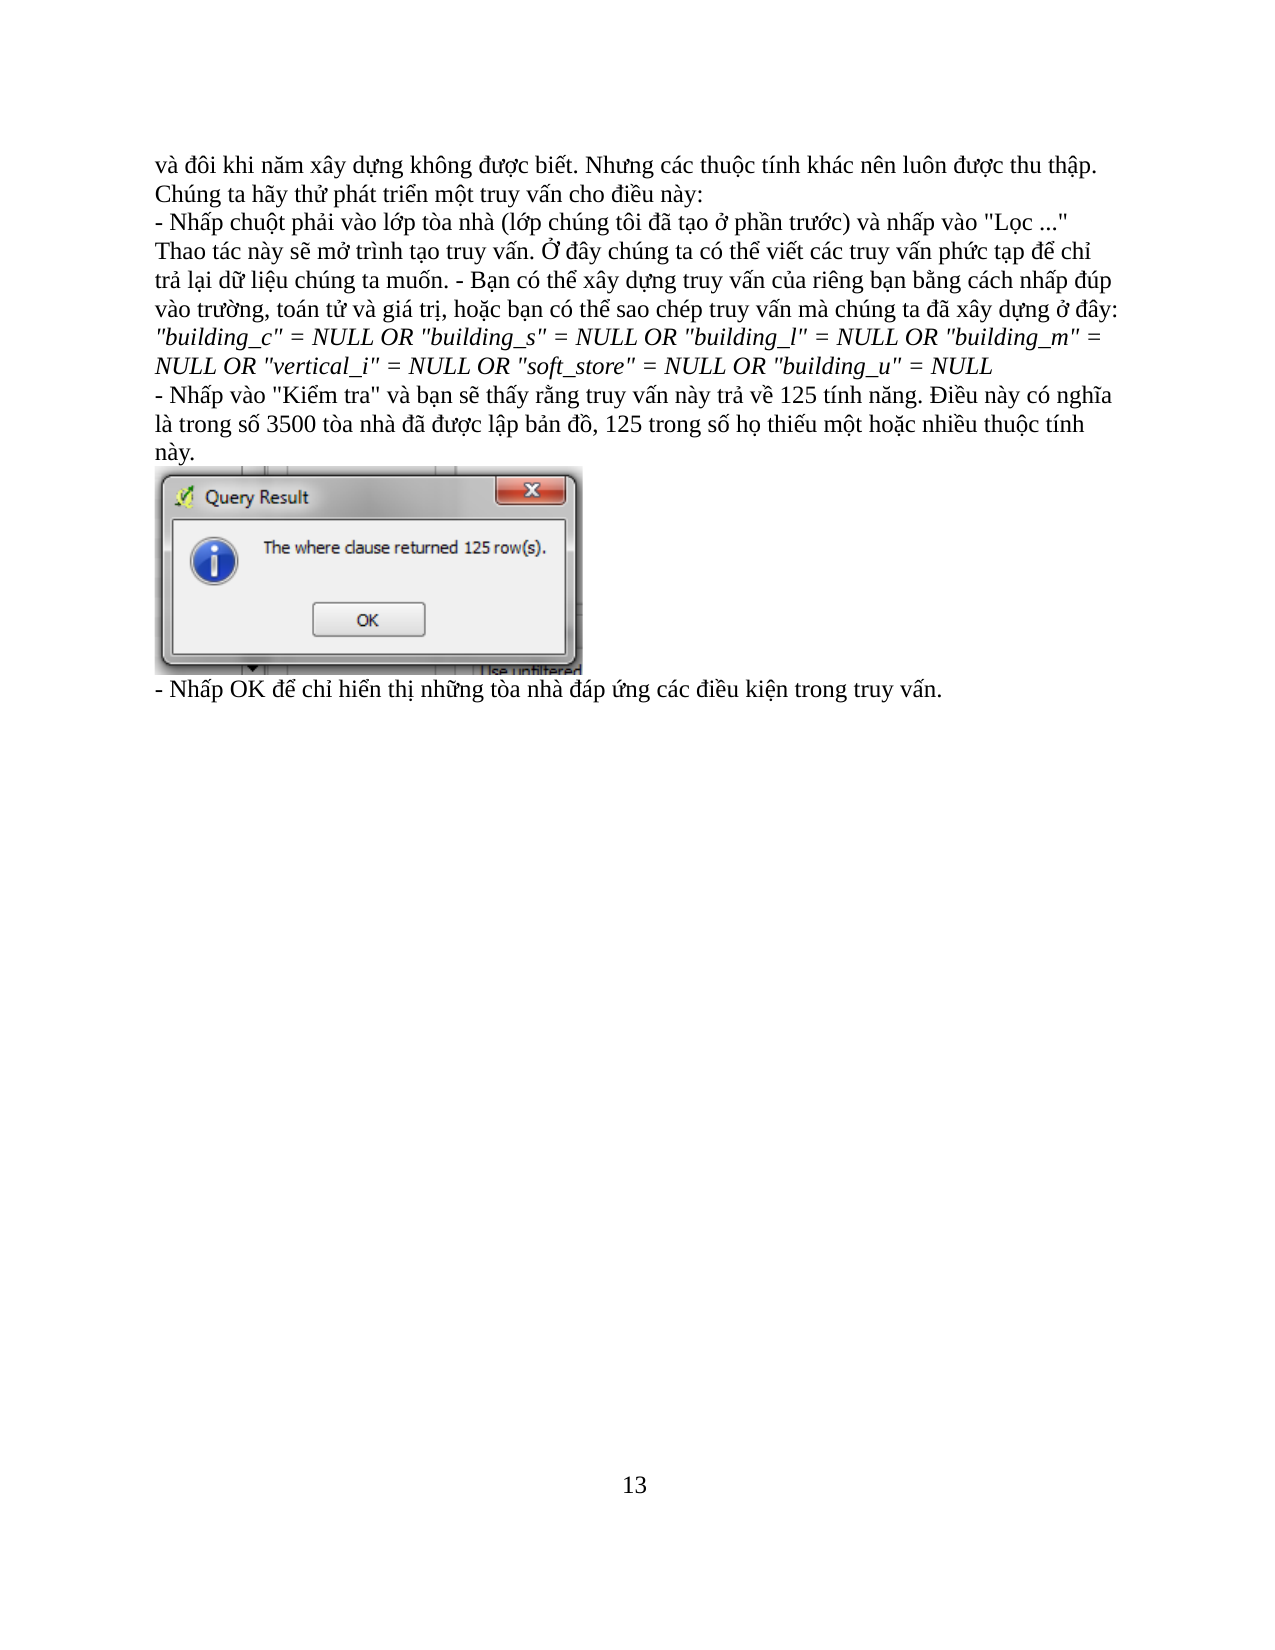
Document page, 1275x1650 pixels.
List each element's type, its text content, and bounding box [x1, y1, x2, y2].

table_cell [583, 466, 1125, 674]
table_cell [150, 466, 154, 674]
table_cell - Nhấp OK để chỉ hiển thị những tòa nhà đáp ứng các điều kiện trong truy vấn. [150, 674, 1125, 703]
table_cell "building_c" = NULL OR "building_s" = NULL OR "building_l" = NULL OR "building_m" = NULL OR "vertical_i" = NULL OR "soft_store" = NULL OR "building_u" = NULL [150, 323, 1125, 380]
table_cell - Nhấp vào "Kiểm tra" và bạn sẽ thấy rằng truy vấn này trả về 125 tính năng. Điều này có nghĩa là trong số 3500 tòa nhà đã được lập bản đồ, 125 trong số họ thiếu một hoặc nhiều thuộc tính này. [150, 380, 1125, 466]
table_cell và đôi khi năm xây dựng không được biết. Nhưng các thuộc tính khác nên luôn được thu thập. [150, 150, 1125, 179]
table_cell - Nhấp chuột phải vào lớp tòa nhà (lớp chúng tôi đã tạo ở phần trước) và nhấp vào "Lọc ..." Thao tác này sẽ mở trình tạo truy vấn. Ở đây chúng ta có thể viết các truy vấn phức tạp để chỉ trả lại dữ liệu chúng ta muốn. - Bạn có thể xây dựng truy vấn của riêng bạn bằng cách nhấp đúp vào trường, toán tử và giá trị, hoặc bạn có thể sao chép truy vấn mà chúng ta đã xây dựng ở đây: [150, 208, 1125, 322]
picture [154, 466, 583, 675]
table_cell Chúng ta hãy thử phát triển một truy vấn cho điều này: [150, 179, 1125, 207]
